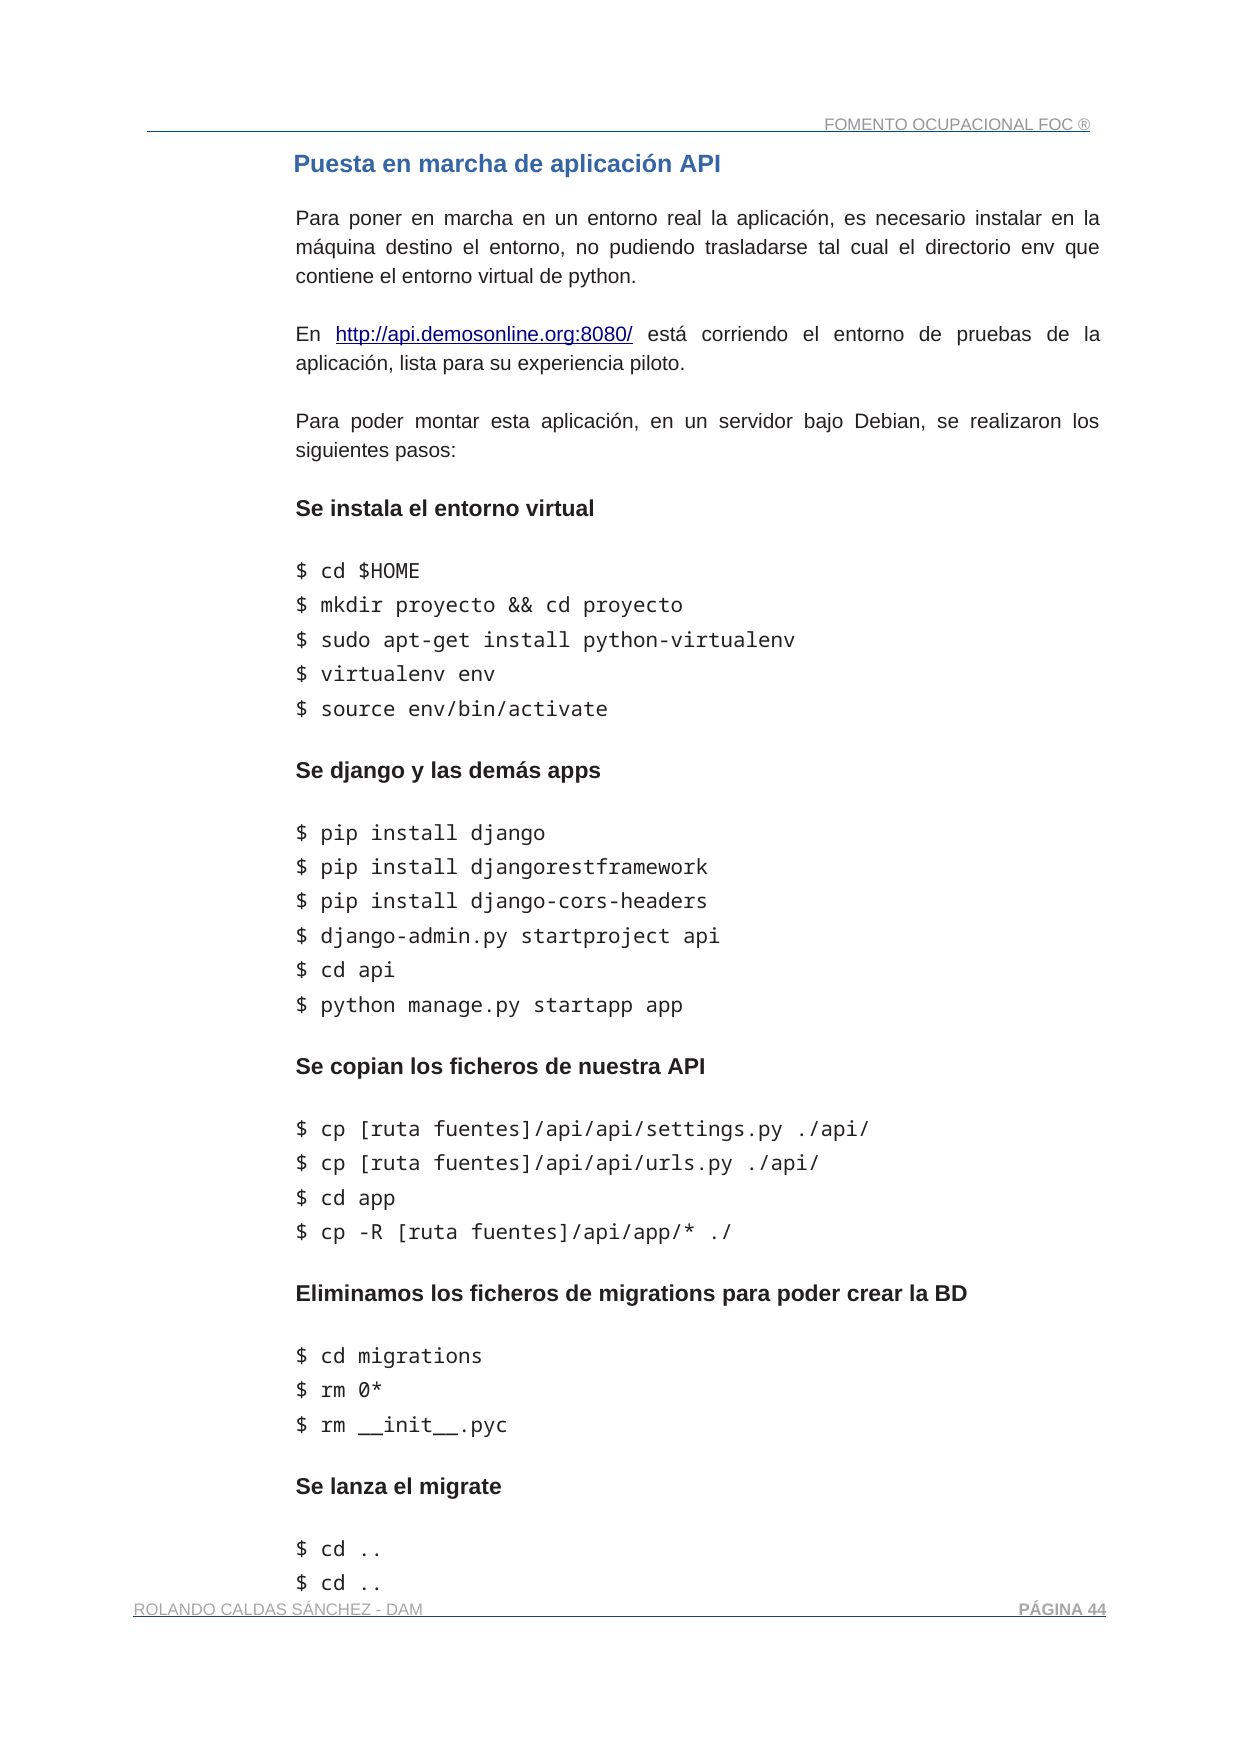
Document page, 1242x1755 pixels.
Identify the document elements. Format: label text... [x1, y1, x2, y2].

text $ cd api [295, 955, 1101, 984]
text $ pip install django [295, 818, 1101, 846]
text $ source env/bin/activate [295, 694, 1101, 722]
text $ cp [ruta fuentes]/api/api/urls.py ./api/ [295, 1148, 1101, 1177]
text $ cp -R [ruta fuentes]/api/app/* ./ [295, 1217, 1101, 1246]
text $ cd $HOME [295, 556, 1101, 585]
text Se django y las demás apps [295, 757, 1101, 783]
text $ virtualenv env [295, 659, 1101, 688]
text Para poner en marcha en un entorno real la aplicación, es necesario instalar en la máquina destino el entorno, no pudiendo trasladarse tal cual el directorio env que contiene el entorno virtual de python. [295, 206, 1101, 288]
text En http://api.demosonline.org:8080/ está corriendo el entorno de pruebas de la aplicación, lista para su experiencia piloto. [295, 322, 1101, 374]
text Se instala el entorno virtual [295, 495, 1101, 522]
text Se copian los ficheros de nuestra API [295, 1053, 1101, 1079]
text $ cp [ruta fuentes]/api/api/settings.py ./api/ [295, 1114, 1101, 1142]
text $ cd .. [295, 1568, 1101, 1597]
text $ cd migrations [295, 1341, 1101, 1370]
text Para poder montar esta aplicación, en un servidor bajo Debian, se realizaron los siguientes pasos: [295, 408, 1101, 461]
text $ pip install djangorestframework [295, 852, 1101, 881]
text $ python manage.py startapp app [295, 990, 1101, 1018]
text $ rm 0* [295, 1376, 1101, 1404]
text $ cd .. [295, 1534, 1101, 1563]
text Se lanza el migrate [295, 1473, 1101, 1500]
text $ mkdir proyecto && cd proyecto [295, 591, 1101, 619]
text $ pip install django-cors-headers [295, 887, 1101, 915]
text $ sudo apt-get install python-virtualenv [295, 625, 1101, 653]
text $ django-admin.py startproject api [295, 921, 1101, 949]
text Eliminamos los ficheros de migrations para poder crear la BD [295, 1280, 1101, 1307]
text $ rm __init__.pyc [295, 1410, 1101, 1438]
text $ cd app [295, 1183, 1101, 1211]
text Puesta en marcha de aplicación API [218, 149, 1109, 177]
